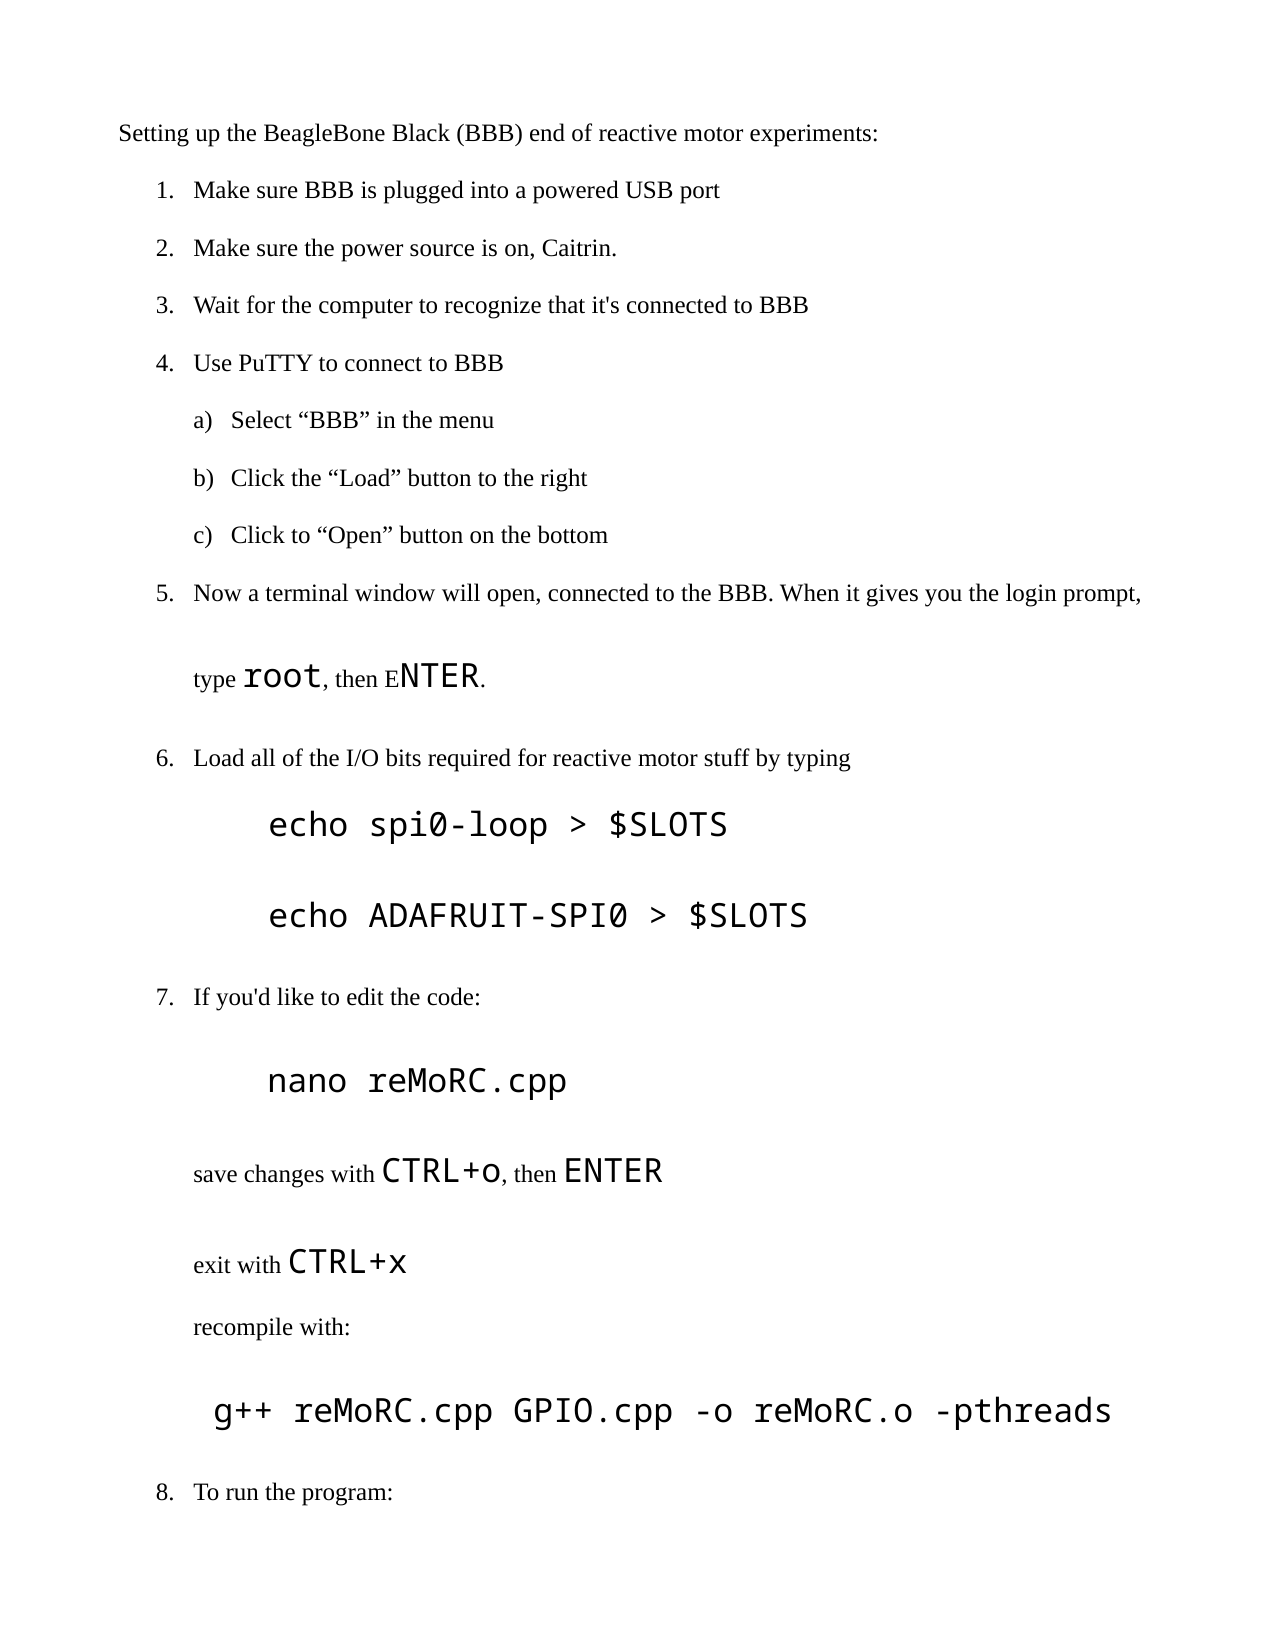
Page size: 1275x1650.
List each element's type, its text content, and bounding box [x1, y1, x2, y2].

list Wait for the computer to recognize that it's connected to BBB [156, 291, 1157, 319]
list Use PuTTY to connect to BBB [156, 348, 1157, 377]
text Setting up the BeagleBone Black (BBB) end of reactive motor experiments: [118, 118, 1157, 147]
list Load all of the I/O bits required for reactive motor stuff by typing [156, 743, 1157, 772]
list Now a terminal window will open, connected to the BBB. When it gives you the login prompt, type root, then ENTER. [156, 578, 1157, 698]
list Click to “Open” button on the bottom [193, 521, 1157, 549]
list If you'd like to edit the code: nano reMoRC.cpp [156, 982, 1157, 1102]
list Make sure the power source is on, Caitrin. [156, 233, 1157, 262]
list Make sure BBB is plugged into a powered USB port [156, 176, 1157, 204]
list Click the “Load” button to the right [193, 463, 1157, 492]
list save changes with CTRL+o, then ENTER exit with CTRL+x recompile with: g++ reMoRC.cpp GPIO.cpp -o reMoRC.o -pthreads [156, 1147, 1157, 1432]
list echo ADAFRUIT-SPI0 > $SLOTS [231, 891, 1157, 937]
list Select “BBB” in the menu [193, 406, 1157, 434]
list echo spi0-loop > $SLOTS [231, 801, 1157, 846]
list To run the program: [156, 1477, 1157, 1506]
